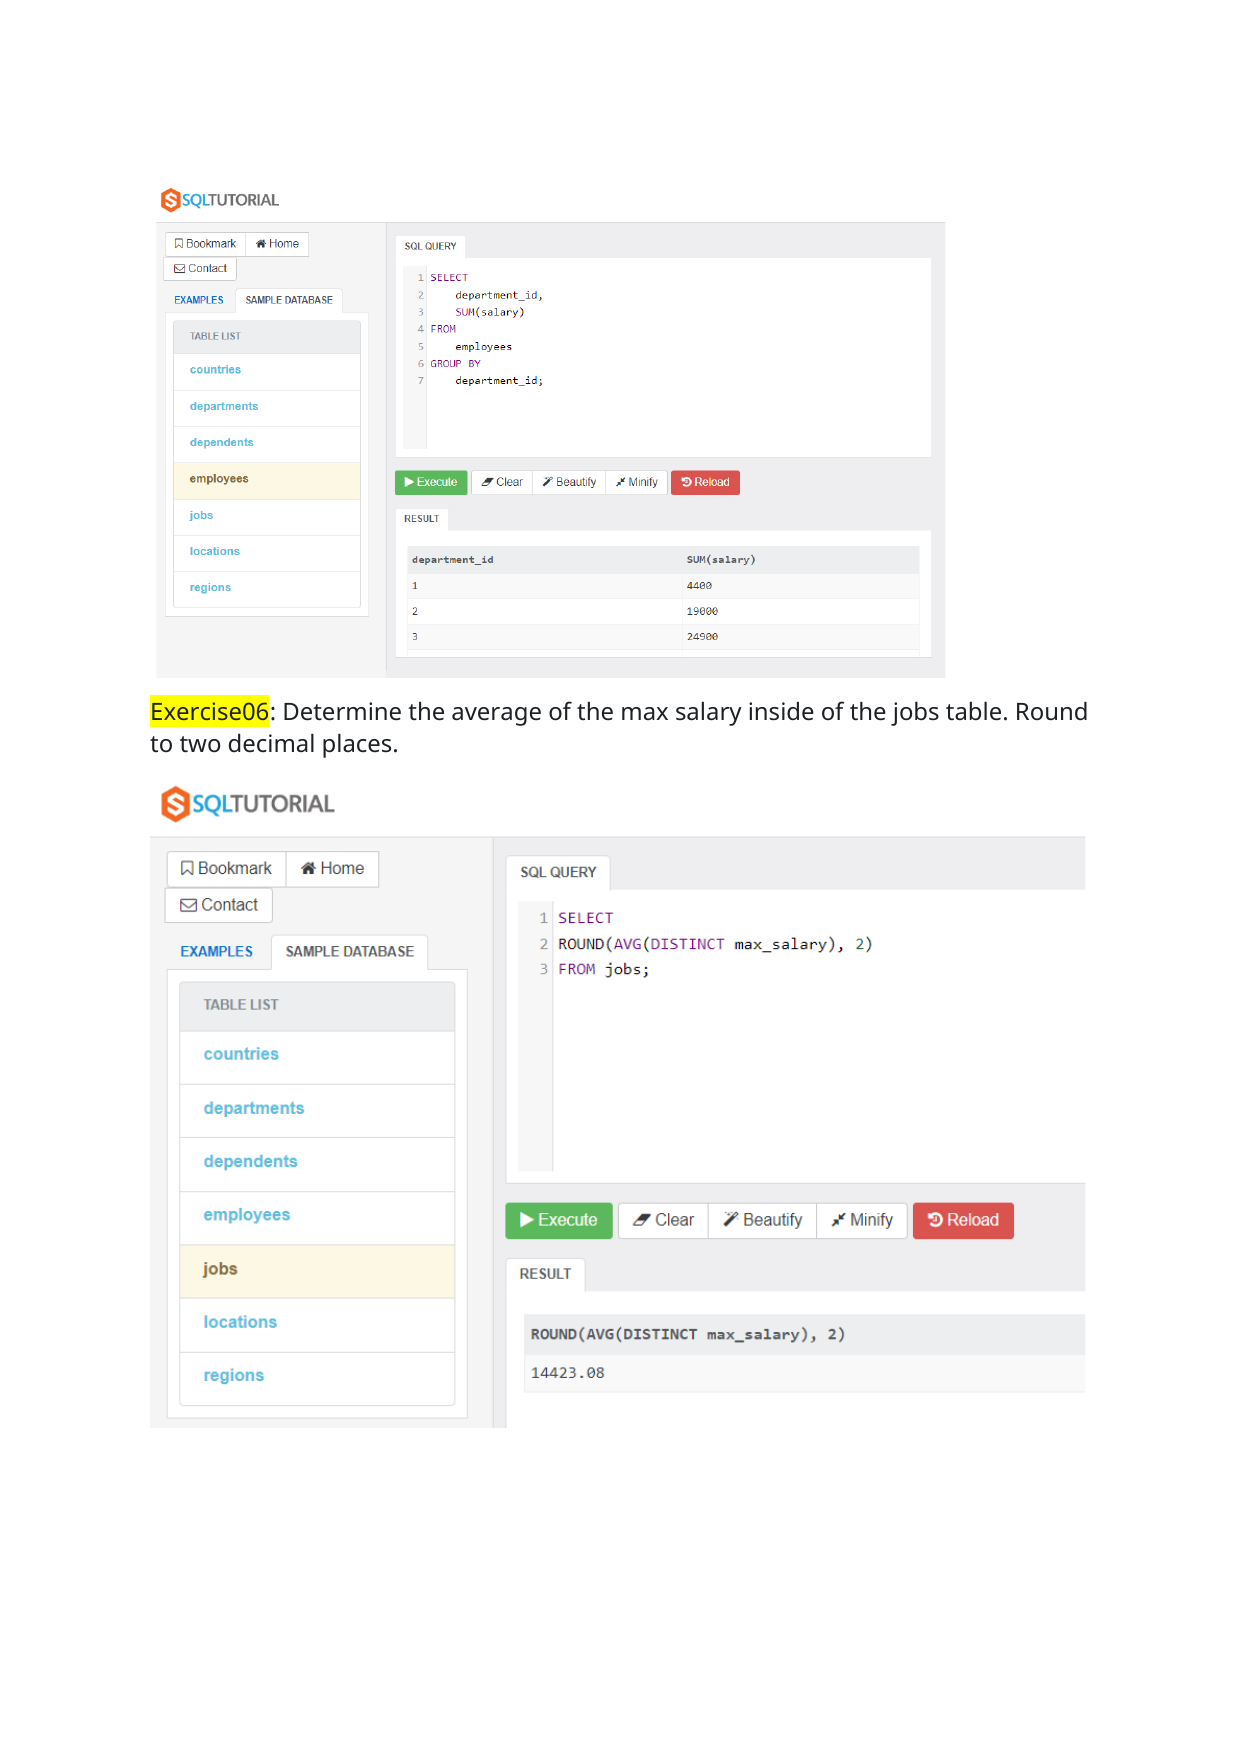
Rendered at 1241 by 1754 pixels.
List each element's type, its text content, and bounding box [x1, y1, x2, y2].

text Exercise06: Determine the average of the max salary inside of the jobs table. Round to two decimal places. [150, 694, 1090, 760]
